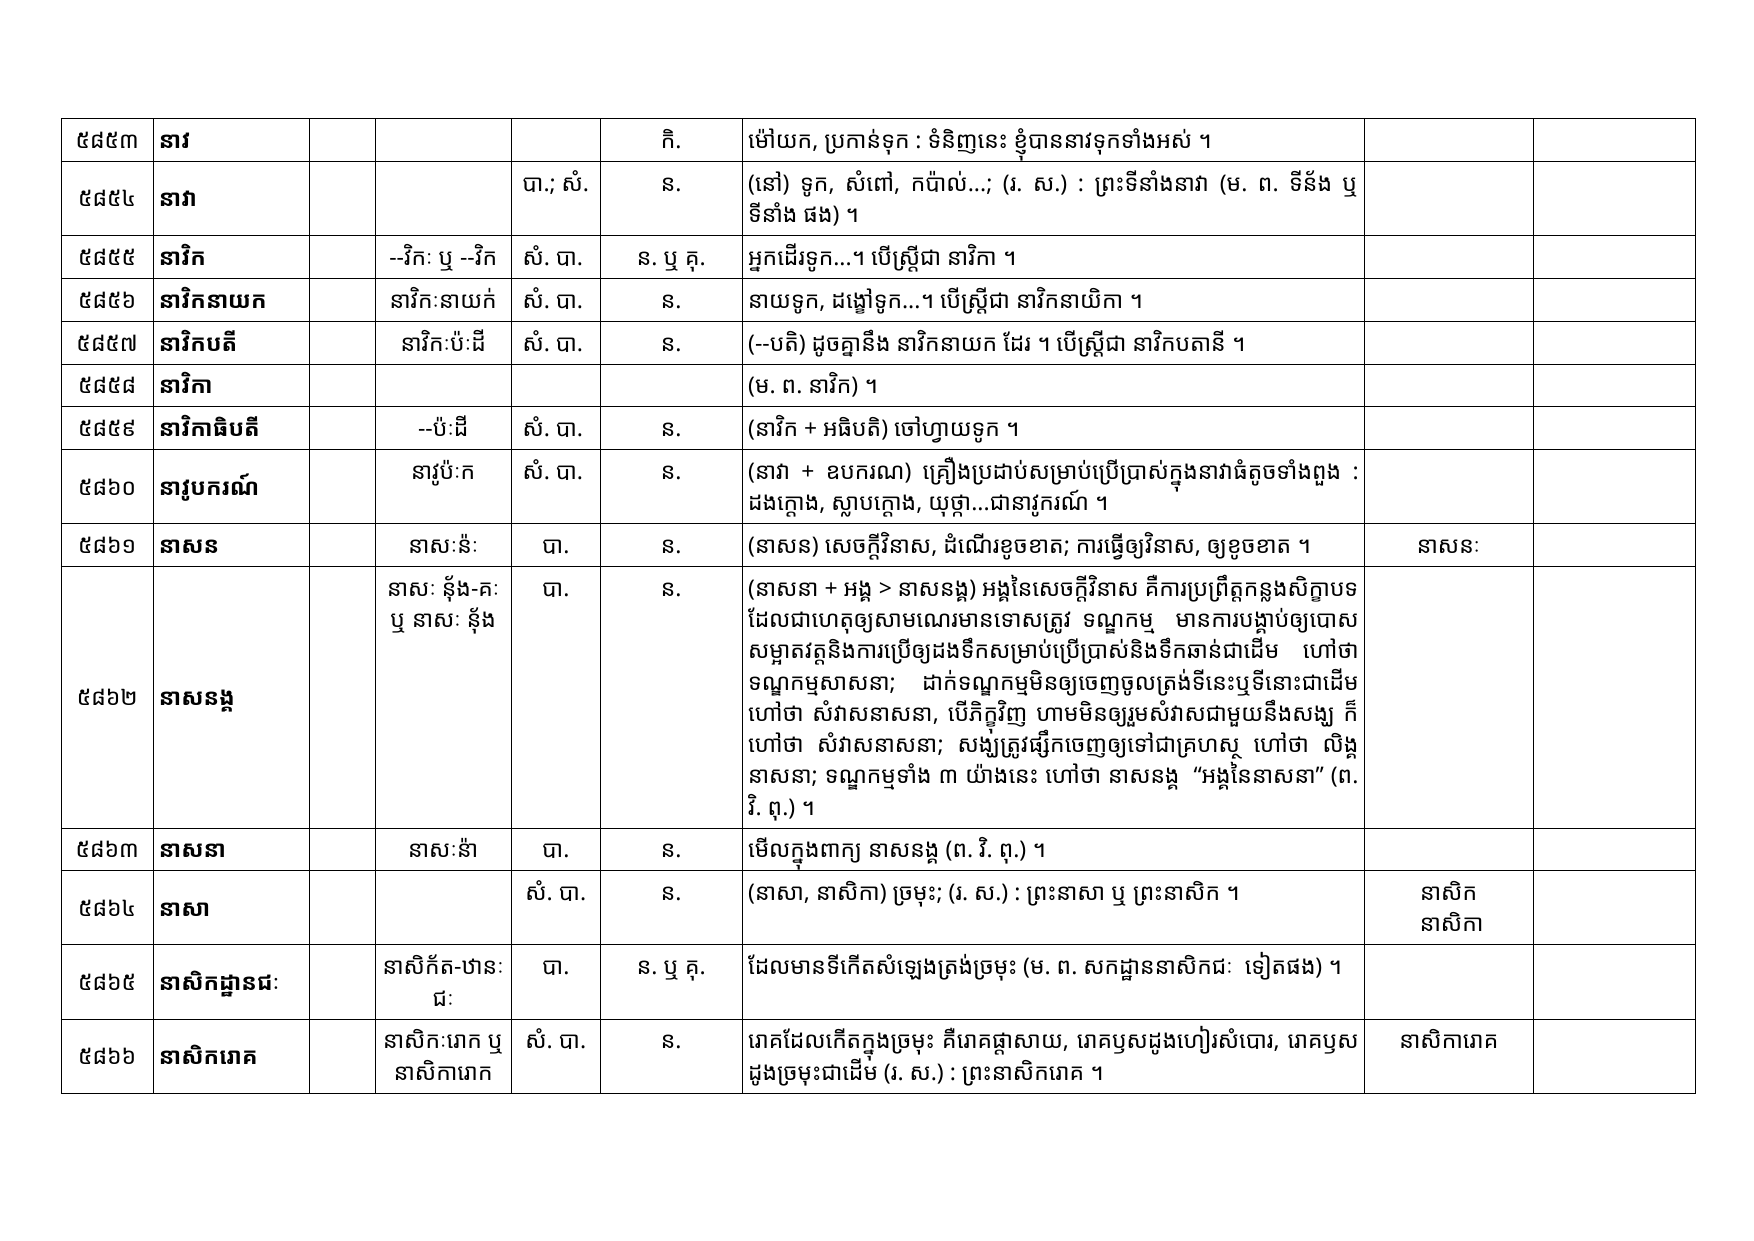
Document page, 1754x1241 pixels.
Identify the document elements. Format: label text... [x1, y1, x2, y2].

table_cell ៥៨៦២ [62, 567, 153, 827]
table_cell ៥៨៥៩ [62, 407, 153, 449]
table_cell [1365, 162, 1533, 235]
table_cell [1365, 829, 1533, 870]
table_cell [376, 162, 511, 235]
table_cell [1365, 945, 1533, 1018]
table_cell ៥៨៥៣ [62, 119, 153, 161]
table_cell ៥៨៥៥ [62, 236, 153, 278]
table_cell [310, 871, 375, 944]
table_cell សំ. បា. [512, 236, 600, 278]
table_cell បា. [512, 567, 600, 827]
table_cell ៥៨៦៤ [62, 871, 153, 944]
table_cell ម៉ៅ​យក, ប្រកាន់​ទុក : ទំនិញ​នេះ ខ្ញុំ​បាន​នាវ​ទុក​ទាំងអស់ ។ [743, 119, 1364, 161]
table_cell [1534, 1020, 1695, 1092]
table_cell (ម. ព. នាវិក) ។ [743, 365, 1364, 406]
table_cell នាសនា [154, 829, 309, 870]
table_cell (នាសន) សេចក្ដី​វិនាស, ដំណើរ​ខូច​ខាត; ការ​ធ្វើ​ឲ្យ​វិនាស, ឲ្យ​ខូច​ខាត ។ [743, 524, 1364, 566]
table_cell [310, 407, 375, 449]
table_cell [310, 365, 375, 406]
table_cell [1534, 119, 1695, 161]
table_cell [1534, 829, 1695, 870]
table_cell --វិកៈ ឬ --វិក [376, 236, 511, 278]
table_cell [310, 829, 375, 870]
table_cell នាសន [154, 524, 309, 566]
table_cell ន. [601, 407, 742, 449]
table_cell នាយ​ទូក, ដង្ខៅ​ទូក...។ បើ​ស្រ្តី​ជា នាវិក​នាយិកា ។ [743, 279, 1364, 321]
table_cell [512, 119, 600, 161]
table_cell សំ. បា. [512, 450, 600, 523]
table_cell [1365, 407, 1533, 449]
table_cell នាសៈន៉ៈ [376, 524, 511, 566]
table_cell [310, 1020, 375, 1092]
table_cell [1534, 279, 1695, 321]
table_cell [601, 365, 742, 406]
table_cell នាវូបករណ៍ [154, 450, 309, 523]
table_cell បា. [512, 829, 600, 870]
table_cell (នៅ) ទូក, សំពៅ, កប៉ាល់...; (រ. ស.) : ព្រះ​ទីនាំង​នាវា (ម. ព. ទីន័ង ឬ ទីនាំង ផង) ។ [743, 162, 1364, 235]
table_cell (នាសា, នាសិកា) ច្រមុះ; (រ. ស.) : ព្រះ​នាសា ឬ ព្រះ​នាសិក ។ [743, 871, 1364, 944]
table_cell បា. [512, 945, 600, 1018]
table_cell សំ. បា. [512, 871, 600, 944]
table_cell នាវិកៈនាយក់ [376, 279, 511, 321]
table_cell នាវ [154, 119, 309, 161]
table_cell [1365, 365, 1533, 406]
table_cell នាសិកៈរោក ឬ នាសិការោក [376, 1020, 511, 1092]
table_cell នាសនៈ [1365, 524, 1533, 566]
table_cell នាវិក​បតី [154, 322, 309, 363]
table_cell ន. [601, 450, 742, 523]
table_cell នាសិការោគ [1365, 1020, 1533, 1092]
table_cell នាវិកា [154, 365, 309, 406]
table_cell នាវិកៈប៉ៈដី [376, 322, 511, 363]
table_cell [310, 322, 375, 363]
table_cell នាវិកាធិបតី [154, 407, 309, 449]
table_cell ន. [601, 1020, 742, 1092]
table_cell នាសិកដ្ឋានជៈ [154, 945, 309, 1018]
table_cell ៥៨៥៦ [62, 279, 153, 321]
table_cell នាសិក័ត-ឋានៈជៈ [376, 945, 511, 1018]
table_cell [310, 279, 375, 321]
table_cell [1534, 871, 1695, 944]
table_cell ន. [601, 829, 742, 870]
table_cell ៥៨៦៣ [62, 829, 153, 870]
table_cell ន. [601, 279, 742, 321]
table_cell (នាសនា + អង្គ > នាសនង្គ) អង្គ​នៃ​សេចក្ដី​វិនាស គឺ​ការ​ប្រព្រឹត្ត​កន្លង​សិក្ខាបទ ដែល​ជា​ហេតុ​ឲ្យ​សាមណេរ​មាន​ទោស​ត្រូវ​ ទណ្ឌកម្ម មាន​ការ​បង្គាប់​ឲ្យ​បោស​សម្អាត​វត្ត​និង​ការ​ប្រើ​ឲ្យ​ដង​ទឹក​សម្រាប់​ប្រើប្រាស់​និង​ទឹក​ឆាន់​ជាដើម ហៅ​ថា ទណ្ឌកម្ម​សាសនា; ដាក់​ទណ្ឌកម្ម​មិន​ឲ្យ​ចេញ​ចូល​ត្រង់​ទី​នេះ​ឬ​ទី​នោះ​ជាដើម ហៅ​ថា សំវាសនាសនា, បើ​ភិក្ខុ​វិញ ហាម​មិន​ឲ្យ​រួម​សំវាស​ជា​មួយ​នឹង​សង្ឃ ក៏​ហៅ​ថា សំវាសនាសនា; សង្ឃ​ត្រូវ​ផ្សឹក​ចេញ​ឲ្យ​ទៅ​ជា​គ្រហស្ថ ហៅ​ថា លិង្គ​នាសនា; ទណ្ឌកម្ម​ទាំង​ ៣ យ៉ាង​នេះ ហៅ​ថា នាសនង្គ “អង្គ​នៃ​នាសនា” (ព. វិ. ពុ.) ។ [743, 567, 1364, 827]
table_cell ៥៨៥៨ [62, 365, 153, 406]
table_cell [1365, 450, 1533, 523]
table_cell [1534, 450, 1695, 523]
table_cell ន. [601, 567, 742, 827]
table_cell នាសិក​រោគ [154, 1020, 309, 1092]
table_cell ៥៨៦៦ [62, 1020, 153, 1092]
table_cell រោគ​ដែល​កើត​ក្នុង​ច្រមុះ គឺ​រោគ​ផ្ដាសាយ, រោគ​ឫស​ដូង​ហៀរ​សំបោរ, រោគ​ឫស​ដូង​ច្រមុះ​ជាដើម (រ. ស.) : ព្រះ​នាសិក​រោគ ។ [743, 1020, 1364, 1092]
table_cell --ប៉ៈដី [376, 407, 511, 449]
table_cell ៥៨៦៥ [62, 945, 153, 1018]
table_cell (នាវា + ឧបករណ) គ្រឿង​ប្រដាប់​សម្រាប់​ប្រើប្រាស់​ក្នុង​នាវា​ធំ​តូច​ទាំងពួង : ដង​ក្ដោង, ស្លាប​ក្ដោង, យុថ្កា...ជា​នាវូករណ៍ ។ [743, 450, 1364, 523]
table_cell [1365, 119, 1533, 161]
table_cell សំ. បា. [512, 407, 600, 449]
table_cell សំ. បា. [512, 279, 600, 321]
table_cell កិ. [601, 119, 742, 161]
table_cell [1534, 322, 1695, 363]
table_cell នាវូប៉ៈក [376, 450, 511, 523]
table_cell នាសៈ ន៉័ង-គៈ ឬ នាសៈ ន៉័ង [376, 567, 511, 827]
table_cell [376, 365, 511, 406]
table_cell នាវា [154, 162, 309, 235]
table_cell បា. [512, 524, 600, 566]
table_cell ៥៨៦០ [62, 450, 153, 523]
table_cell ន. [601, 322, 742, 363]
table_cell នាសិក នាសិកា [1365, 871, 1533, 944]
table_cell [310, 524, 375, 566]
table_cell (--បតិ) ដូច​គ្នា​នឹង នាវិក​នាយក ដែរ ។ បើ​ស្រ្តី​ជា នាវិក​បតានី ។ [743, 322, 1364, 363]
table_cell នាសៈន៉ា [376, 829, 511, 870]
table_cell ន. [601, 524, 742, 566]
table_cell នាវិក [154, 236, 309, 278]
table_cell នាសា [154, 871, 309, 944]
table_cell សំ. បា. [512, 1020, 600, 1092]
table_cell [1534, 162, 1695, 235]
table_cell [1534, 945, 1695, 1018]
table_cell ៥៨៥៧ [62, 322, 153, 363]
table_cell ន. ឬ គុ. [601, 236, 742, 278]
table_cell [1534, 236, 1695, 278]
table_cell [1534, 407, 1695, 449]
table_cell [310, 450, 375, 523]
table_cell ន. [601, 162, 742, 235]
table_cell [1365, 236, 1533, 278]
table_cell ៥៨៥៤ [62, 162, 153, 235]
table_cell [376, 119, 511, 161]
table_cell នាសនង្គ [154, 567, 309, 827]
table_cell [1365, 567, 1533, 827]
table_cell [310, 236, 375, 278]
table_cell [376, 871, 511, 944]
table_cell [310, 945, 375, 1018]
table_cell មើល​ក្នុង​ពាក្យ នាសនង្គ (ព. វិ. ពុ.) ។ [743, 829, 1364, 870]
table_cell [1534, 524, 1695, 566]
table_cell [1365, 279, 1533, 321]
table_cell ៥៨៦១ [62, 524, 153, 566]
table_cell ន. ឬ គុ. [601, 945, 742, 1018]
table_cell [310, 162, 375, 235]
table_cell ដែល​មាន​ទី​កើត​សំឡេង​ត្រង់​ច្រមុះ (ម. ព. សកដ្ឋាននាសិកជៈ ទៀត​ផង) ។ [743, 945, 1364, 1018]
table_cell អ្នក​ដើរ​ទូក...។ បើ​ស្រ្តី​ជា នាវិកា ។ [743, 236, 1364, 278]
table_cell [1365, 322, 1533, 363]
table_cell បា.; សំ. [512, 162, 600, 235]
table_cell សំ. បា. [512, 322, 600, 363]
table_cell [1534, 567, 1695, 827]
table_cell នាវិក​នាយក [154, 279, 309, 321]
table_cell ន. [601, 871, 742, 944]
table_cell [1534, 365, 1695, 406]
table_cell [310, 119, 375, 161]
table_cell [512, 365, 600, 406]
table_cell [310, 567, 375, 827]
table_cell (នាវិក + អធិបតិ) ចៅហ្វាយ​ទូក ។ [743, 407, 1364, 449]
